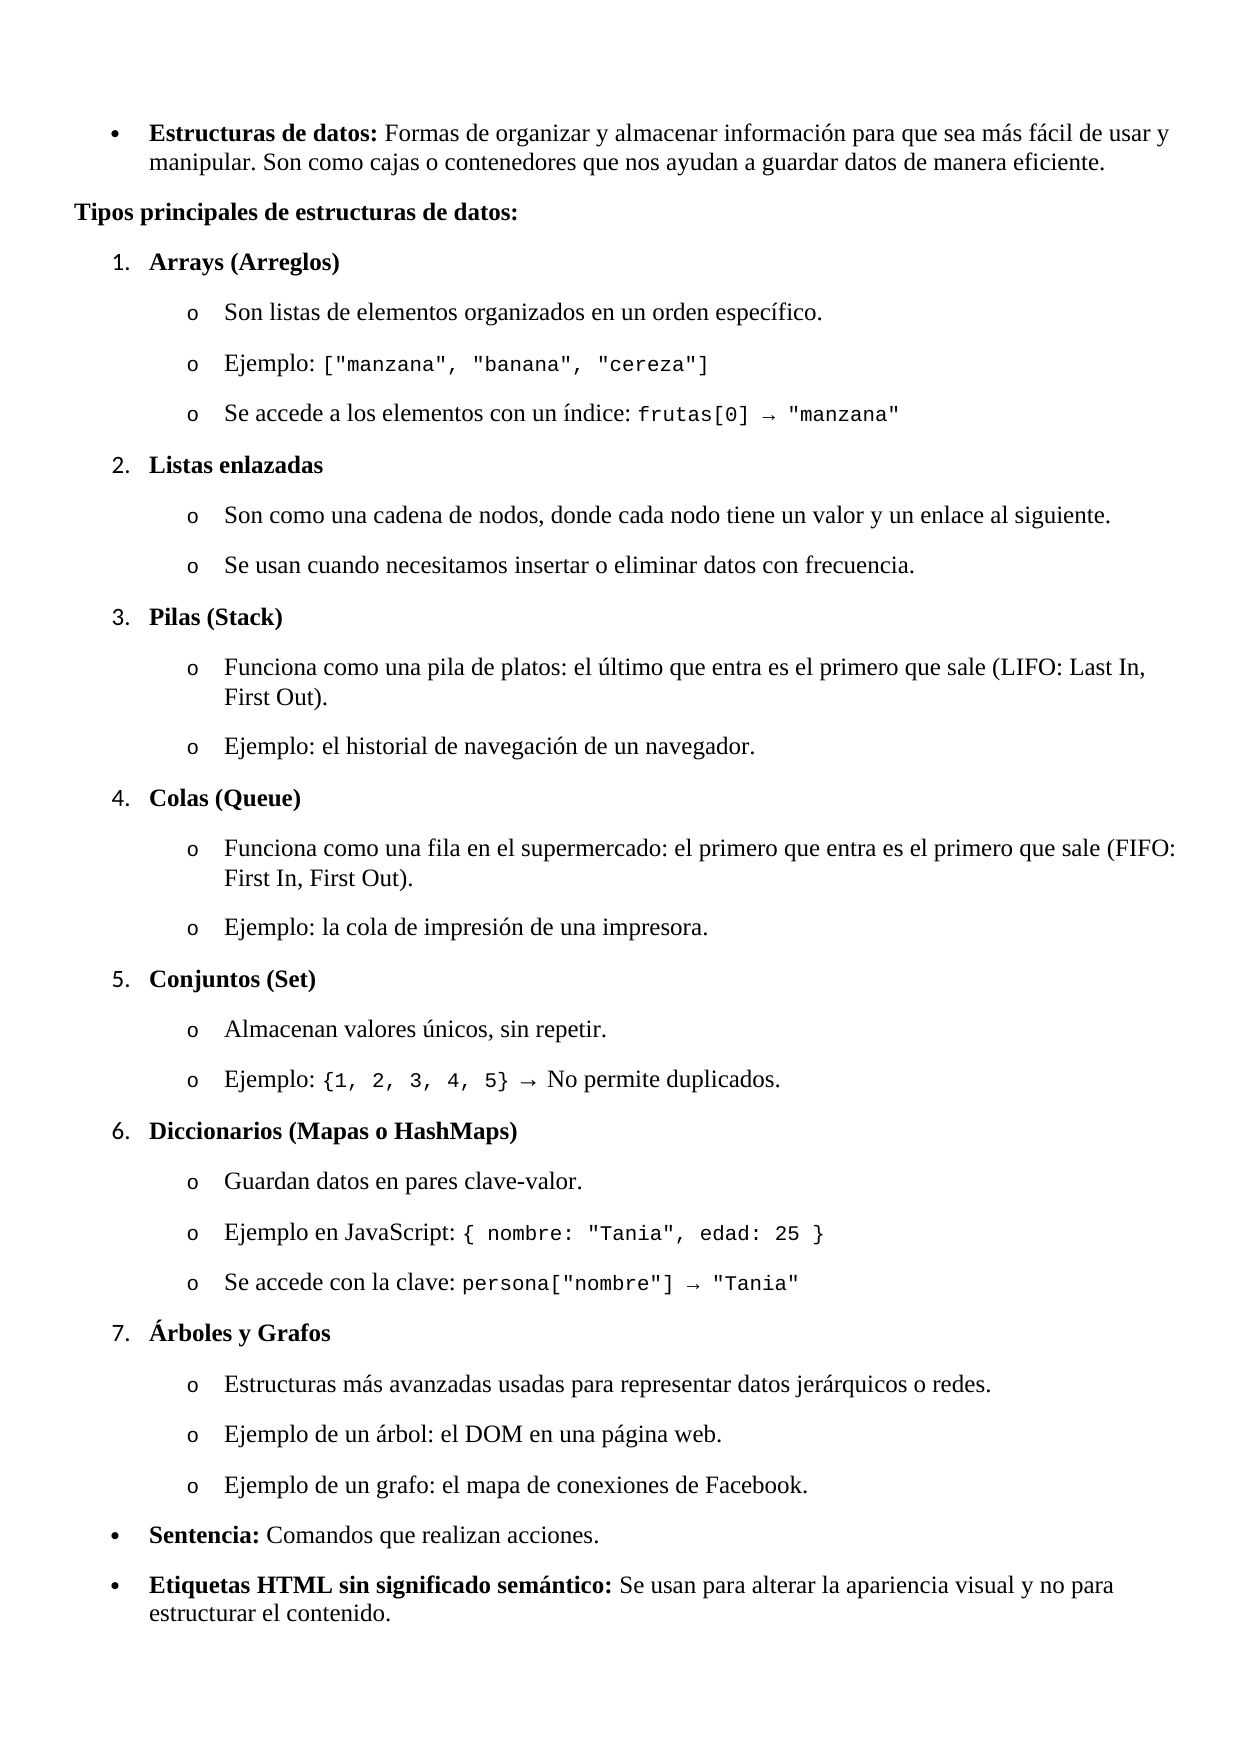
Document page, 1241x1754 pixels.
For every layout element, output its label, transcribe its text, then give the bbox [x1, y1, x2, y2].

list Sentencia: Comandos que realizan acciones. [111, 1520, 1196, 1549]
list Son como una cadena de nodos, donde cada nodo tiene un valor y un enlace al siguiente. [186, 500, 1196, 530]
list Conjuntos (Set) [111, 963, 1196, 993]
list Ejemplo en JavaScript: { nombre: "Tania", edad: 25 } [186, 1217, 1196, 1246]
list Árboles y Grafos [111, 1318, 1196, 1348]
list Listas enlazadas [111, 449, 1196, 479]
list Estructuras de datos: Formas de organizar y almacenar información para que sea más fácil de usar y manipular. Son como cajas o contenedores que nos ayudan a guardar datos de manera eficiente. [111, 118, 1196, 176]
list Ejemplo de un árbol: el DOM en una página web. [186, 1419, 1196, 1449]
list Arrays (Arreglos) [111, 246, 1196, 277]
list Son listas de elementos organizados en un orden específico. [186, 297, 1196, 327]
list Diccionarios (Mapas o HashMaps) [111, 1115, 1196, 1146]
list Ejemplo: la cola de impresión de una impresora. [186, 912, 1196, 942]
list Funciona como una fila en el supermercado: el primero que entra es el primero que sale (FIFO: First In, First Out). [186, 833, 1196, 892]
list Ejemplo de un grafo: el mapa de conexiones de Facebook. [186, 1470, 1196, 1499]
list Guardan datos en pares clave-valor. [186, 1166, 1196, 1196]
list Se accede a los elementos con un índice: frutas[0] → "manzana" [186, 398, 1196, 428]
list Ejemplo: ["manzana", "banana", "cereza"] [186, 348, 1196, 377]
list Se usan cuando necesitamos insertar o eliminar datos con frecuencia. [186, 551, 1196, 580]
list Almacenan valores únicos, sin repetir. [186, 1014, 1196, 1044]
list Colas (Queue) [111, 782, 1196, 812]
list Ejemplo: {1, 2, 3, 4, 5} → No permite duplicados. [186, 1064, 1196, 1094]
list Estructuras más avanzadas usadas para representar datos jerárquicos o redes. [186, 1369, 1196, 1398]
list Funciona como una pila de platos: el último que entra es el primero que sale (LIFO: Last In, First Out). [186, 652, 1196, 711]
list Etiquetas HTML sin significado semántico: Se usan para alterar la apariencia visual y no para estructurar el contenido. [111, 1570, 1196, 1627]
subtitle Tipos principales de estructuras de datos: [74, 197, 1196, 225]
list Se accede con la clave: persona["nombre"] → "Tania" [186, 1267, 1196, 1297]
list Ejemplo: el historial de navegación de un navegador. [186, 731, 1196, 761]
list Pilas (Stack) [111, 601, 1196, 631]
